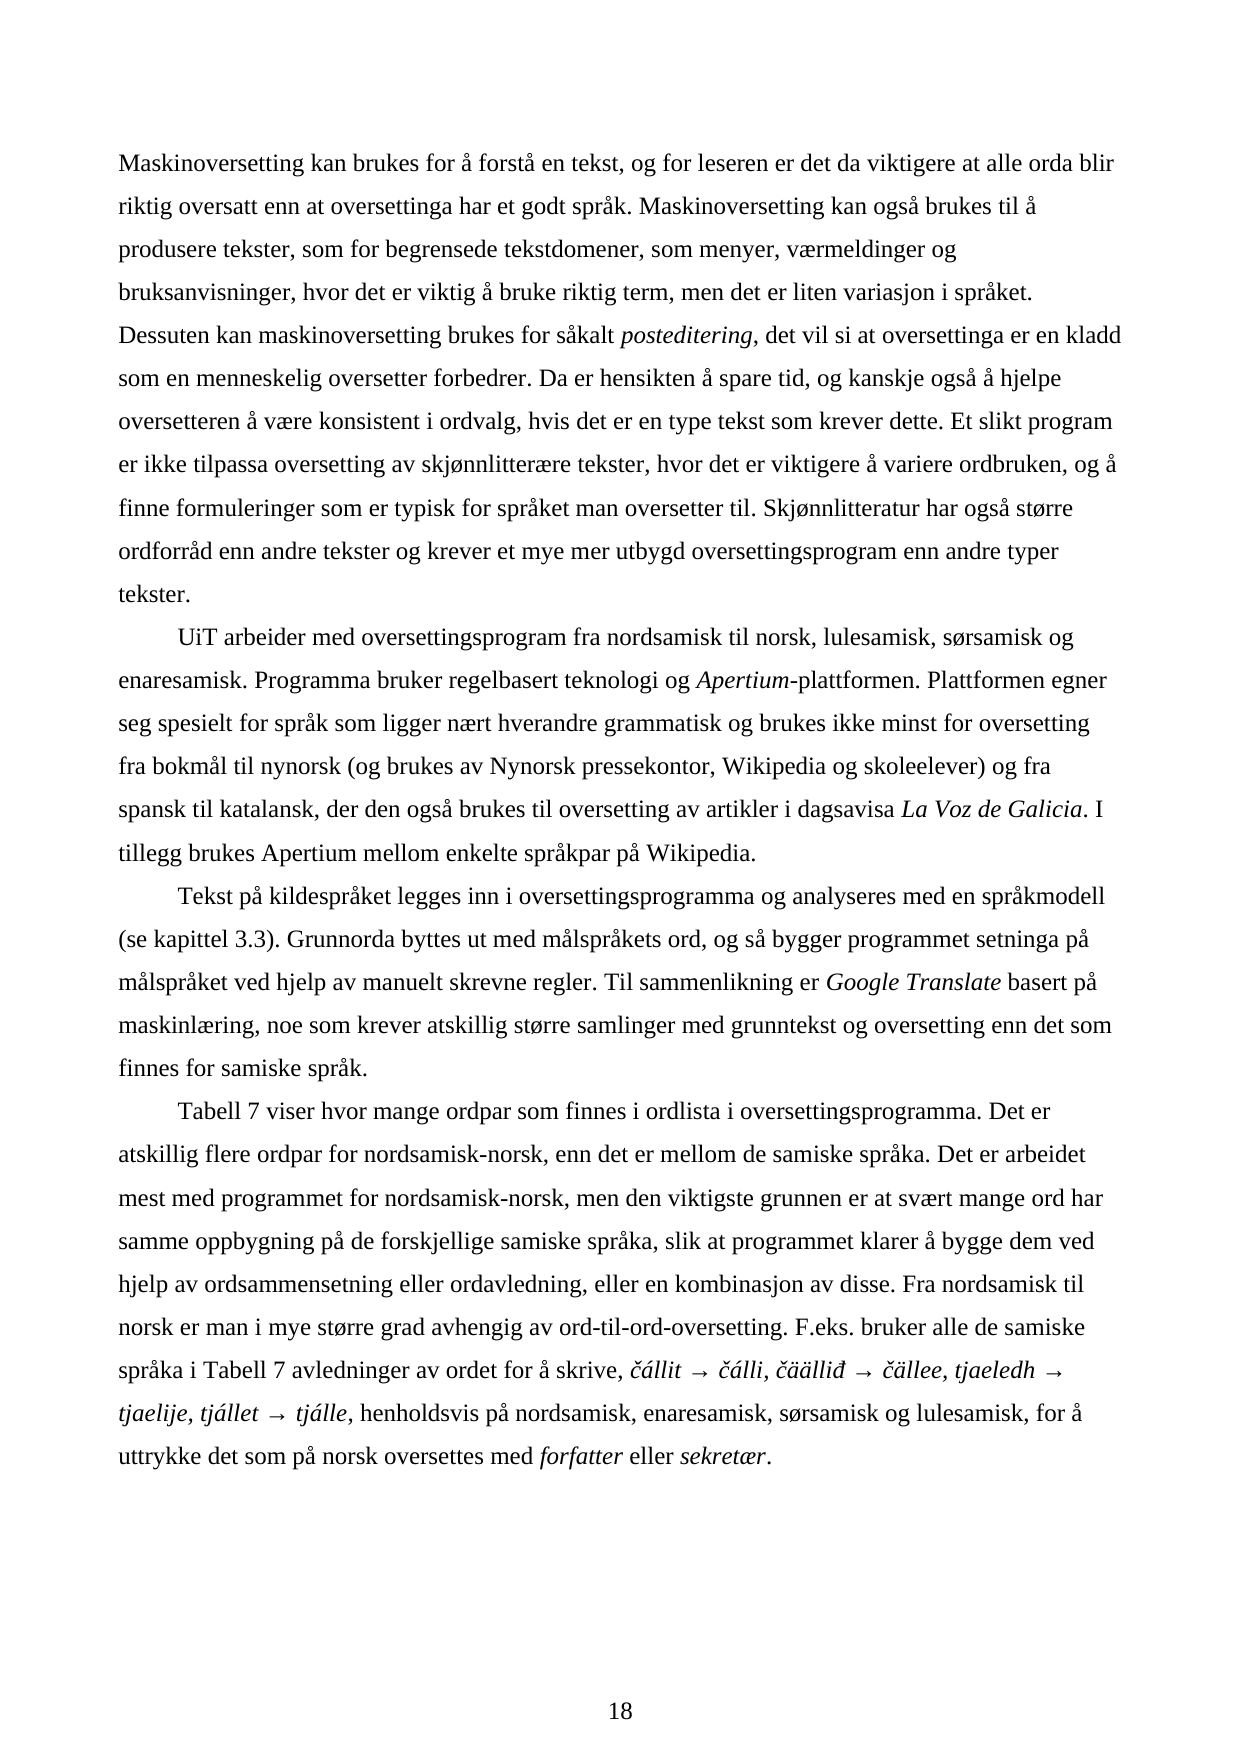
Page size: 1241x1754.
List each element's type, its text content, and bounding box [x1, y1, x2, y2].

text Tabell 7 viser hvor mange ordpar som finnes i ordlista i oversettingsprogramma. Det er atskillig flere ordpar for nordsamisk-norsk, enn det er mellom de samiske språka. Det er arbeidet mest med programmet for nordsamisk-norsk, men den viktigste grunnen er at svært mange ord har samme oppbygning på de forskjellige samiske språka, slik at programmet klarer å bygge dem ved hjelp av ordsammensetning eller ordavledning, eller en kombinasjon av disse. Fra nordsamisk til norsk er man i mye større grad avhengig av ord-til-ord-oversetting. F.eks. bruker alle de samiske språka i Tabell 7 avledninger av ordet for å skrive, čállit → čálli, čäälliđ → čällee, tjaeledh → tjaelije, tjállet → tjálle, henholdsvis på nordsamisk, enaresamisk, sørsamisk og lulesamisk, for å uttrykke det som på norsk oversettes med forfatter eller sekretær. [118, 1096, 1122, 1470]
text Tekst på kildespråket legges inn i oversettingsprogramma og analyseres med en språkmodell (se kapittel 3.3). Grunnorda byttes ut med målspråkets ord, og så bygger programmet setninga på målspråket ved hjelp av manuelt skrevne regler. Til sammenlikning er Google Translate basert på maskinlæring, noe som krever atskillig større samlinger med grunntekst og oversetting enn det som finnes for samiske språk. [118, 881, 1122, 1082]
text UiT arbeider med oversettingsprogram fra nordsamisk til norsk, lulesamisk, sørsamisk og enaresamisk. Programma bruker regelbasert teknologi og Apertium-plattformen. Plattformen egner seg spesielt for språk som ligger nært hverandre grammatisk og brukes ikke minst for oversetting fra bokmål til nynorsk (og brukes av Nynorsk pressekontor, Wikipedia og skoleelever) og fra spansk til katalansk, der den også brukes til oversetting av artikler i dagsavisa La Voz de Galicia. I tillegg brukes Apertium mellom enkelte språkpar på Wikipedia. [118, 622, 1122, 866]
text Maskinoversetting kan brukes for å forstå en tekst, og for leseren er det da viktigere at alle orda blir riktig oversatt enn at oversettinga har et godt språk. Maskinoversetting kan også brukes til å produsere tekster, som for begrensede tekstdomener, som menyer, værmeldinger og bruksanvisninger, hvor det er viktig å bruke riktig term, men det er liten variasjon i språket. Dessuten kan maskinoversetting brukes for såkalt posteditering, det vil si at oversettinga er en kladd som en menneskelig oversetter forbedrer. Da er hensikten å spare tid, og kanskje også å hjelpe oversetteren å være konsistent i ordvalg, hvis det er en type tekst som krever dette. Et slikt program er ikke tilpassa oversetting av skjønnlitterære tekster, hvor det er viktigere å variere ordbruken, og å finne formuleringer som er typisk for språket man oversetter til. Skjønnlitteratur har også større ordforråd enn andre tekster og krever et mye mer utbygd oversettingsprogram enn andre typer tekster. [118, 148, 1122, 608]
